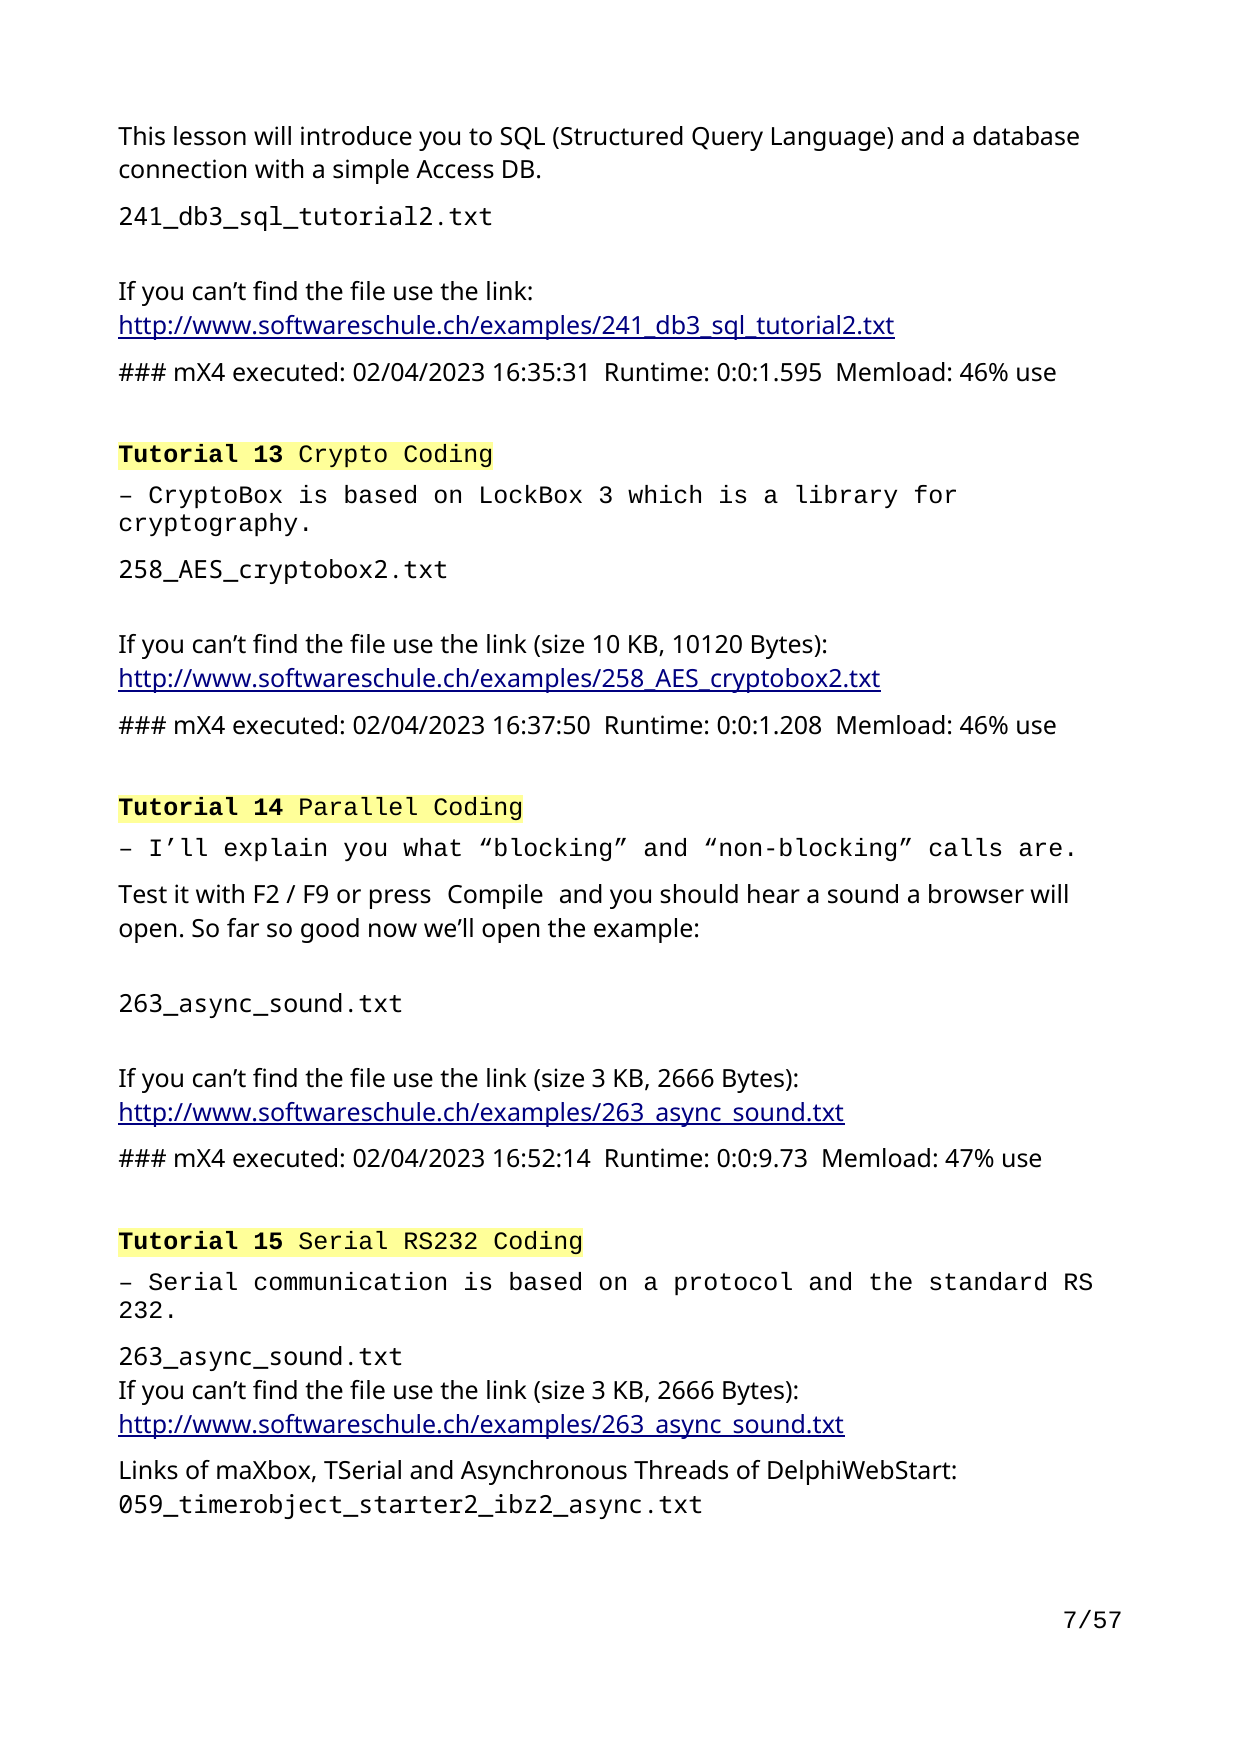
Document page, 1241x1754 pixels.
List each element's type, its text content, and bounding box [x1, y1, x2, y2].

text – I’ll explain you what “blocking” and “non-blocking” calls are. [118, 836, 1122, 864]
text Test it with F2 / F9 or press Compile and you should hear a sound a browser will open. So far so good now we’ll open the example: [118, 876, 1122, 944]
text 241_db3_sql_tutorial2.txt [118, 199, 1122, 233]
text 258_AES_cryptobox2.txt [118, 552, 1122, 586]
text 263_async_sound.txt If you can’t find the file use the link (size 3 KB, 2666 Bytes): http://www.softwareschule.ch/examples/263_async_sound.txt [118, 1338, 1122, 1441]
text If you can’t find the file use the link (size 3 KB, 2666 Bytes): http://www.softwareschule.ch/examples/263_async_sound.txt [118, 1032, 1122, 1128]
text 263_async_sound.txt [118, 957, 1122, 1019]
text This lesson will introduce you to SQL (Structured Query Language) and a database connection with a simple Access DB. [118, 118, 1122, 186]
text ### mX4 executed: 02/04/2023 16:52:14 Runtime: 0:0:9.73 Memload: 47% use [118, 1141, 1122, 1175]
text Links of maXbox, TSerial and Asynchronous Threads of DelphiWebStart: 059_timerobject_starter2_ibz2_async.txt [118, 1453, 1122, 1521]
text ### mX4 executed: 02/04/2023 16:35:31 Runtime: 0:0:1.595 Memload: 46% use [118, 354, 1122, 388]
text If you can’t find the file use the link (size 10 KB, 10120 Bytes): http://www.softwareschule.ch/examples/258_AES_cryptobox2.txt [118, 598, 1122, 695]
text If you can’t find the file use the link: http://www.softwareschule.ch/examples/241_db3_sql_tutorial2.txt [118, 246, 1122, 342]
text ### mX4 executed: 02/04/2023 16:37:50 Runtime: 0:0:1.208 Memload: 46% use [118, 707, 1122, 741]
text – Serial communication is based on a protocol and the standard RS 232. [118, 1269, 1122, 1326]
text – CryptoBox is based on LockBox 3 which is a library for cryptography. [118, 483, 1122, 539]
text Tutorial 15 Serial RS232 Coding [118, 1228, 1122, 1257]
text Tutorial 13 Crypto Coding [118, 442, 1122, 470]
text Tutorial 14 Parallel Coding [118, 795, 1122, 823]
